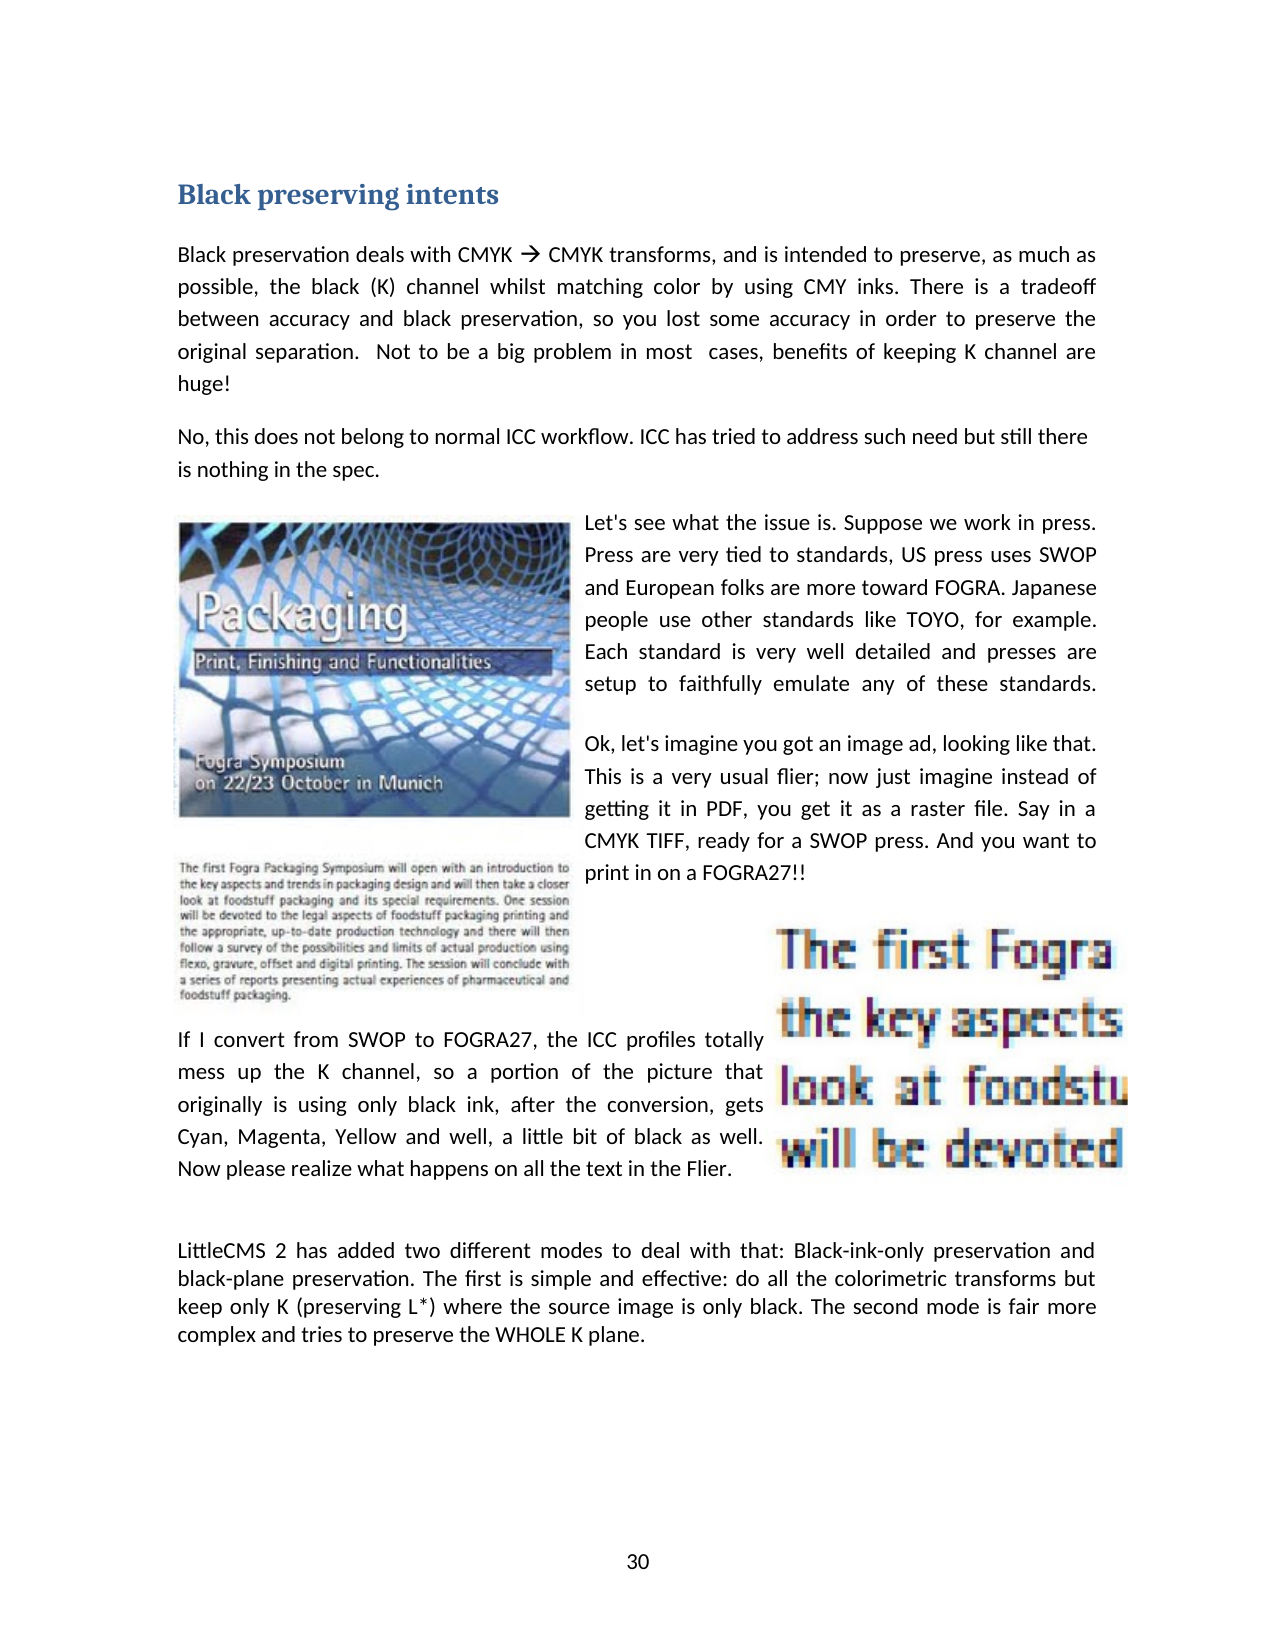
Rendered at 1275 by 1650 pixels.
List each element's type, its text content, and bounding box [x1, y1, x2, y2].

subtitle Black preserving intents [177, 178, 1098, 212]
text Black preservation deals with CMYK  CMYK transforms, and is intended to preserve, as much as possible, the black (K) channel whilst matching color by using CMY inks. There is a tradeoff between accuracy and black preservation, so you lost some accuracy in order to preserve the original separation. Not to be a big problem in most cases, benefits of keeping K channel are huge! [177, 240, 1098, 397]
text No, this does not belong to normal ICC workflow. ICC has tried to address such need but still there is nothing in the spec. [177, 422, 1098, 483]
picture [765, 912, 1128, 1196]
text If I convert from SWOP to FOGRA27, the ICC profiles totally mess up the K channel, so a portion of the picture that originally is using only black ink, after the conversion, gets Cyan, Magenta, Yellow and well, a little bit of black as well. Now please realize what happens on all the text in the Flier. [177, 1025, 765, 1182]
text Let's see what the issue is. Suppose we work in press. Press are very tied to standards, US press uses SWOP and European folks are more toward FOGRA. Japanese people use other standards like TOYO, for example. Each standard is very well detailed and presses are setup to faithfully emulate any of these standards. Ok, let's imagine you got an image ad, looking like that. This is a very usual flier; now just imagine instead of getting it in PDF, you get it as a raster file. Say in a CMYK TIFF, ready for a SWOP press. And you want to print in on a FOGRA27!! [177, 508, 1098, 886]
text LittleCMS 2 has added two different modes to deal with that: Black-ink-only preservation and black-plane preservation. The first is simple and effective: do all the colorimetric transforms but keep only K (preserving L*) where the source image is only black. The second mode is fair more complex and tries to preserve the WHOLE K plane. [177, 1207, 1098, 1348]
picture [173, 515, 585, 1017]
